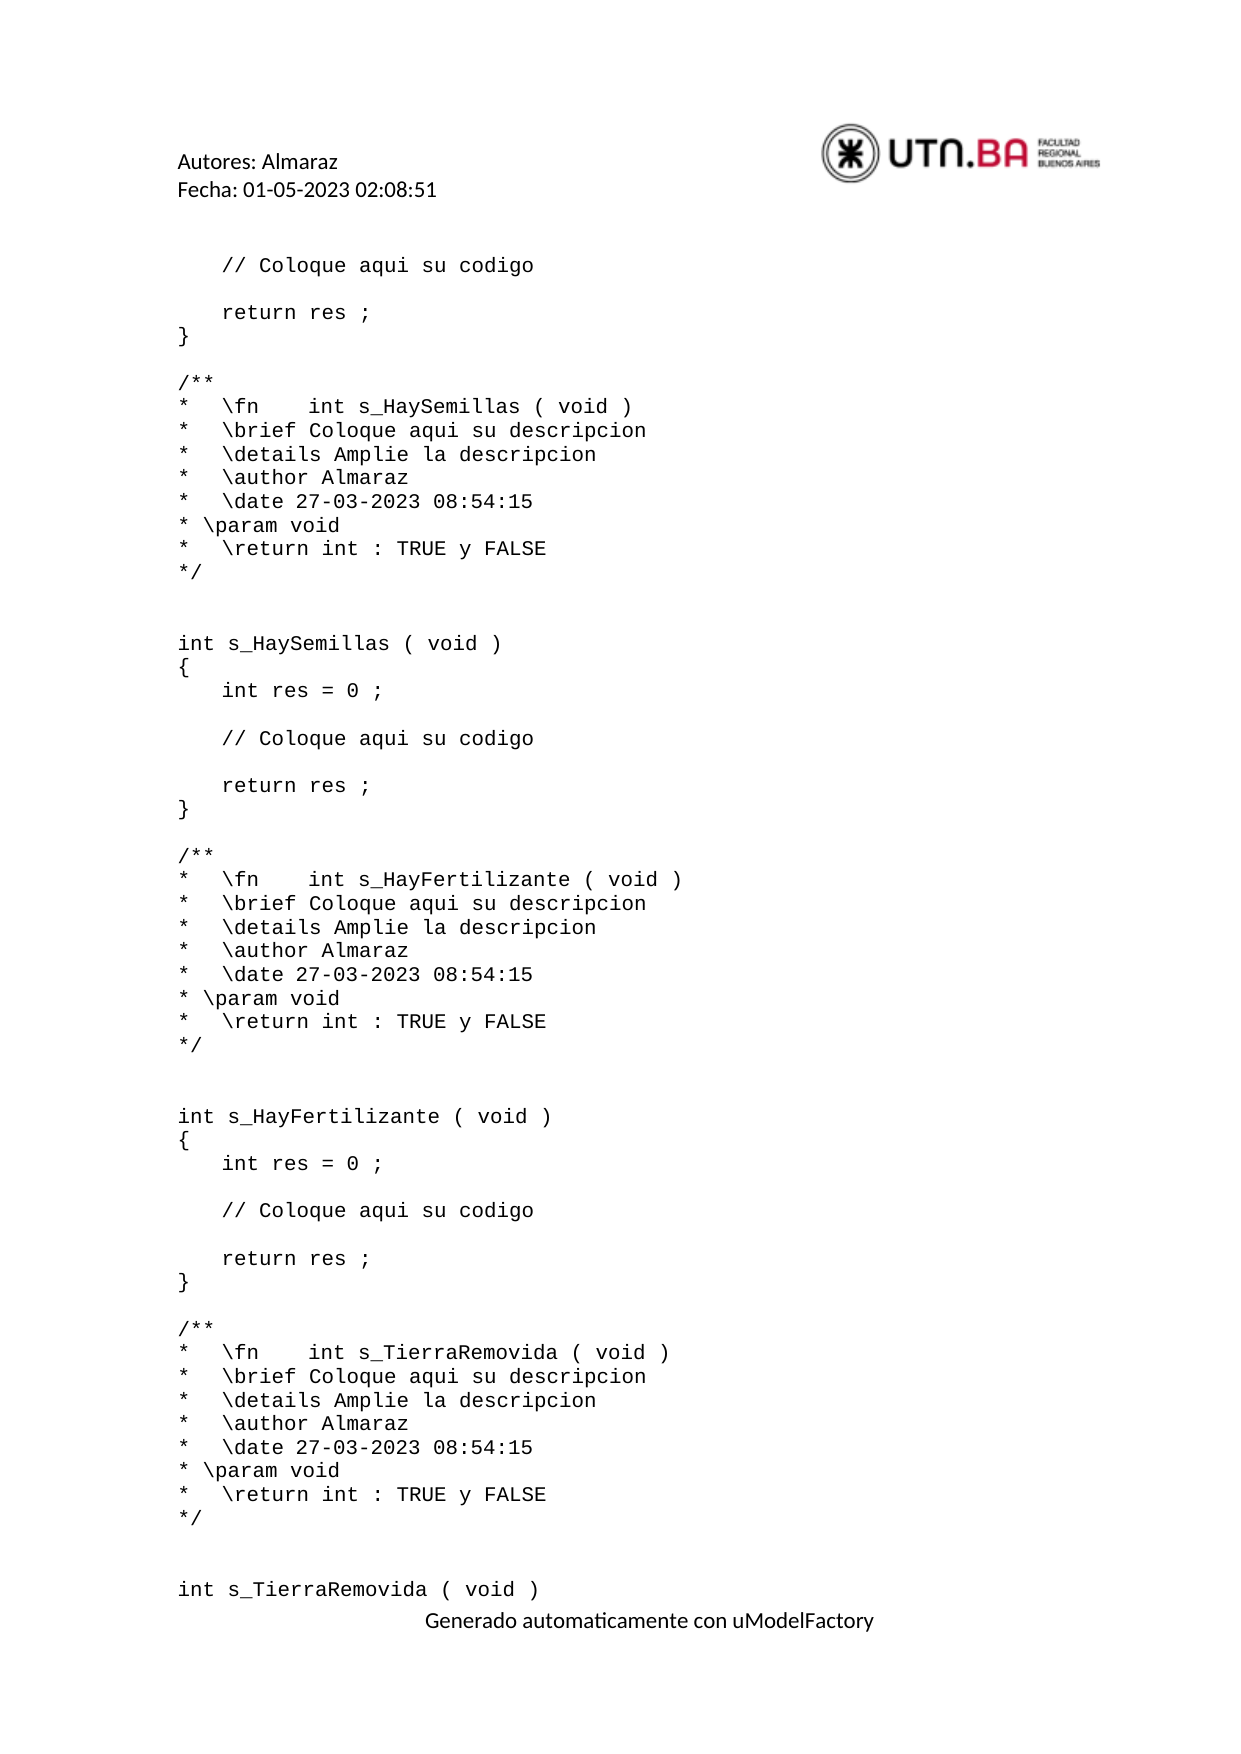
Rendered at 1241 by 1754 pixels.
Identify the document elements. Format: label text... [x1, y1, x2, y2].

text /** [177, 1319, 1122, 1342]
text * \brief Coloque aqui su descripcion [177, 1366, 1122, 1389]
text * \date 27-03-2023 08:54:15 [177, 491, 1122, 515]
text * \date 27-03-2023 08:54:15 [177, 1437, 1122, 1461]
text * \author Almaraz [177, 1413, 1122, 1437]
text return res ; [177, 1248, 1122, 1271]
text } [177, 798, 1122, 822]
text */ [177, 1035, 1122, 1058]
text * \return int : TRUE y FALSE [177, 1011, 1122, 1035]
text } [177, 1271, 1122, 1295]
text /** [177, 373, 1122, 396]
text int res = 0 ; [177, 680, 1122, 704]
text // Coloque aqui su codigo [177, 254, 1122, 278]
text * \author Almaraz [177, 467, 1122, 491]
text { [177, 657, 1122, 680]
text * \details Amplie la descripcion [177, 444, 1122, 467]
text * \details Amplie la descripcion [177, 1389, 1122, 1413]
text * \return int : TRUE y FALSE [177, 1484, 1122, 1508]
text int s_TierraRemovida ( void ) [177, 1579, 1122, 1602]
text int res = 0 ; [177, 1153, 1122, 1177]
text * \fn int s_TierraRemovida ( void ) [177, 1342, 1122, 1366]
text { [177, 1129, 1122, 1153]
text * \param void [177, 515, 1122, 538]
text // Coloque aqui su codigo [177, 1200, 1122, 1224]
text * \param void [177, 988, 1122, 1011]
text * \details Amplie la descripcion [177, 917, 1122, 940]
text return res ; [177, 775, 1122, 798]
text int s_HaySemillas ( void ) [177, 633, 1122, 657]
text */ [177, 562, 1122, 586]
text * \return int : TRUE y FALSE [177, 538, 1122, 562]
text } [177, 326, 1122, 349]
text * \fn int s_HaySemillas ( void ) [177, 396, 1122, 420]
text * \fn int s_HayFertilizante ( void ) [177, 869, 1122, 893]
text */ [177, 1508, 1122, 1531]
text * \date 27-03-2023 08:54:15 [177, 964, 1122, 988]
text /** [177, 846, 1122, 869]
text return res ; [177, 302, 1122, 326]
text * \author Almaraz [177, 940, 1122, 964]
text * \param void [177, 1461, 1122, 1484]
text * \brief Coloque aqui su descripcion [177, 893, 1122, 917]
text // Coloque aqui su codigo [177, 727, 1122, 751]
text * \brief Coloque aqui su descripcion [177, 420, 1122, 444]
picture [809, 118, 1122, 189]
text int s_HayFertilizante ( void ) [177, 1106, 1122, 1129]
